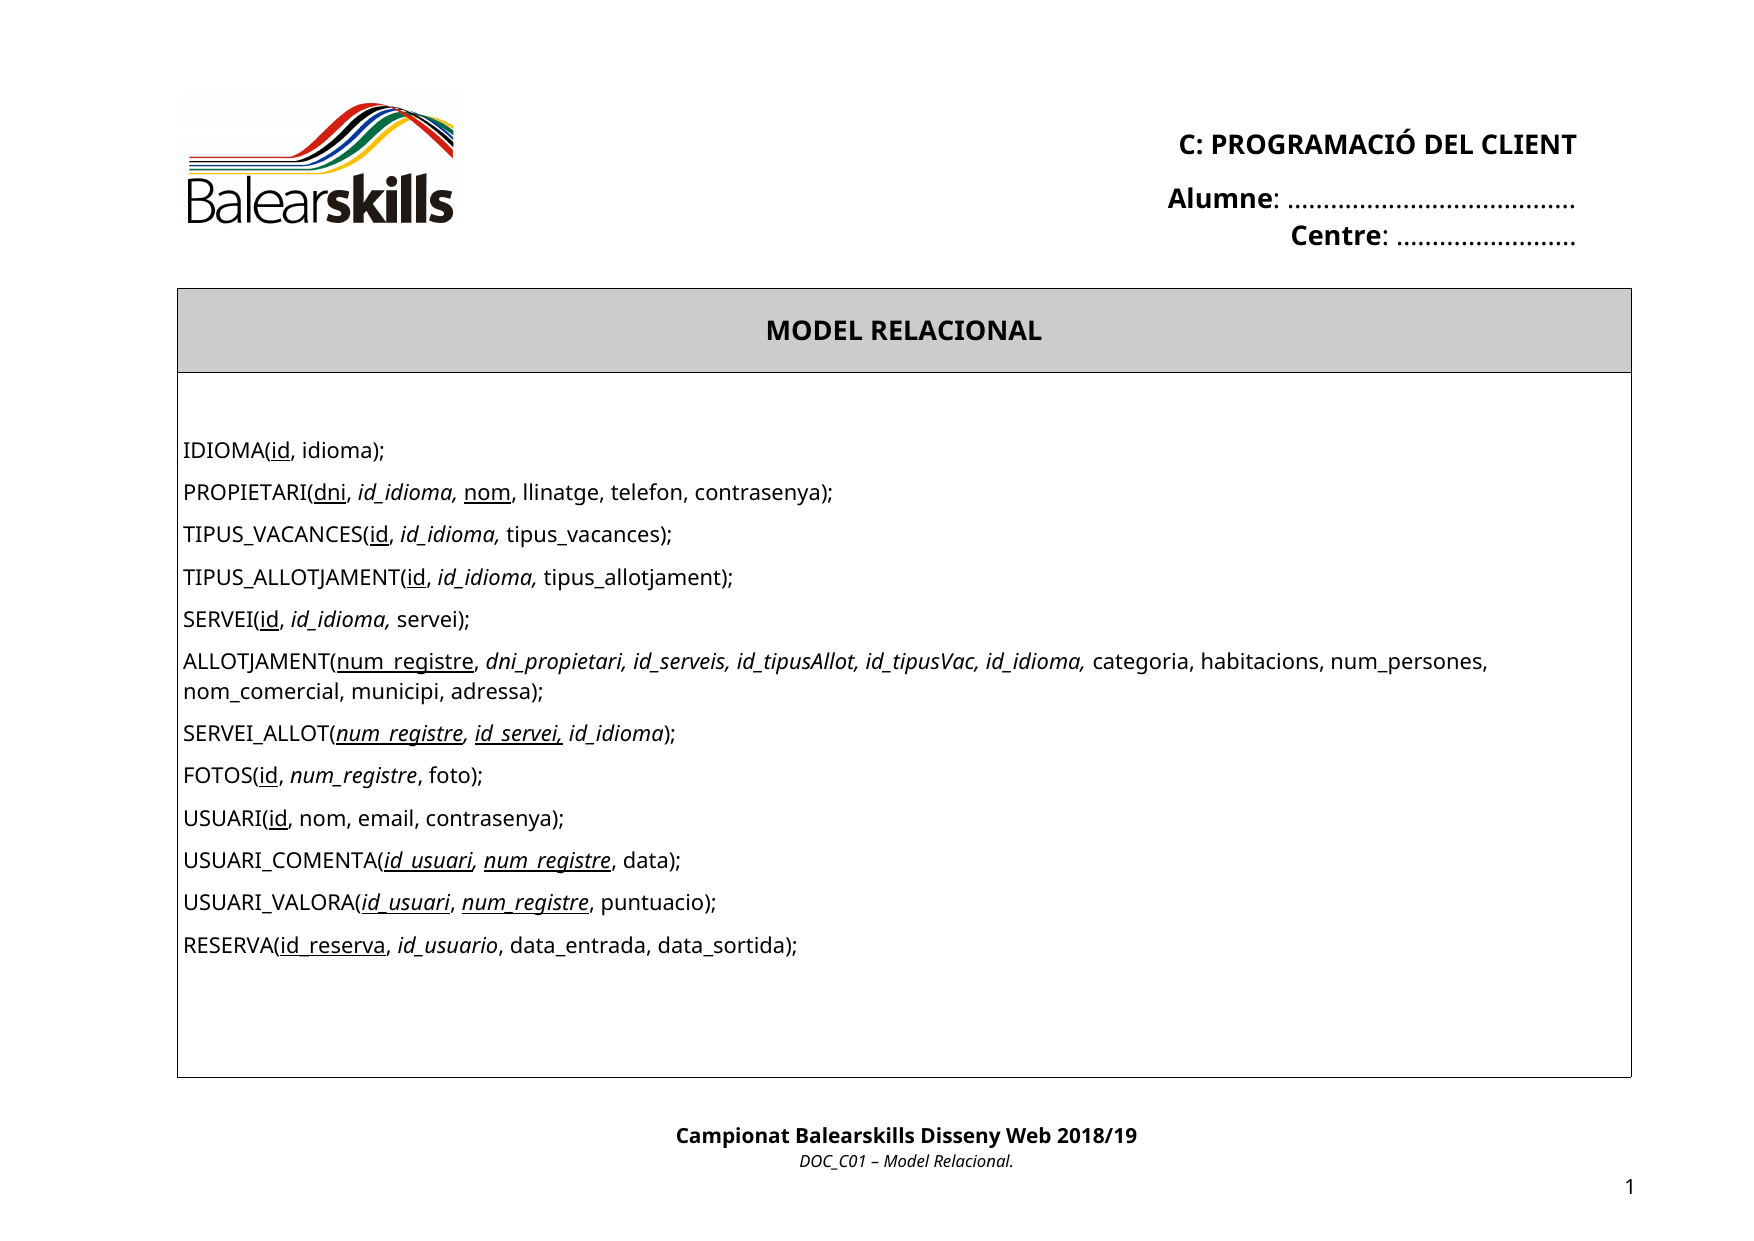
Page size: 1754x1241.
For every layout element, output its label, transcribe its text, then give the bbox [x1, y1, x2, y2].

table_header MODEL RELACIONAL [178, 289, 1631, 372]
table_cell IDIOMA(id, idioma); PROPIETARI(dni, id_idioma, nom, llinatge, telefon, contrasenya); TIPUS_VACANCES(id, id_idioma, tipus_vacances); TIPUS_ALLOTJAMENT(id, id_idioma, tipus_allotjament); SERVEI(id, id_idioma, servei); ALLOTJAMENT(num_registre, dni_propietari, id_serveis, id_tipusAllot, id_tipusVac, id_idioma, categoria, habitacions, num_persones, nom_comercial, municipi, adressa); SERVEI_ALLOT(num_registre, id_servei, id_idioma); FOTOS(id, num_registre, foto); USUARI(id, nom, email, contrasenya); USUARI_COMENTA(id_usuari, num_registre, data); USUARI_VALORA(id_usuari, num_registre, puntuacio); RESERVA(id_reserva, id_usuario, data_entrada, data_sortida); [178, 373, 1631, 1077]
picture [177, 89, 465, 230]
